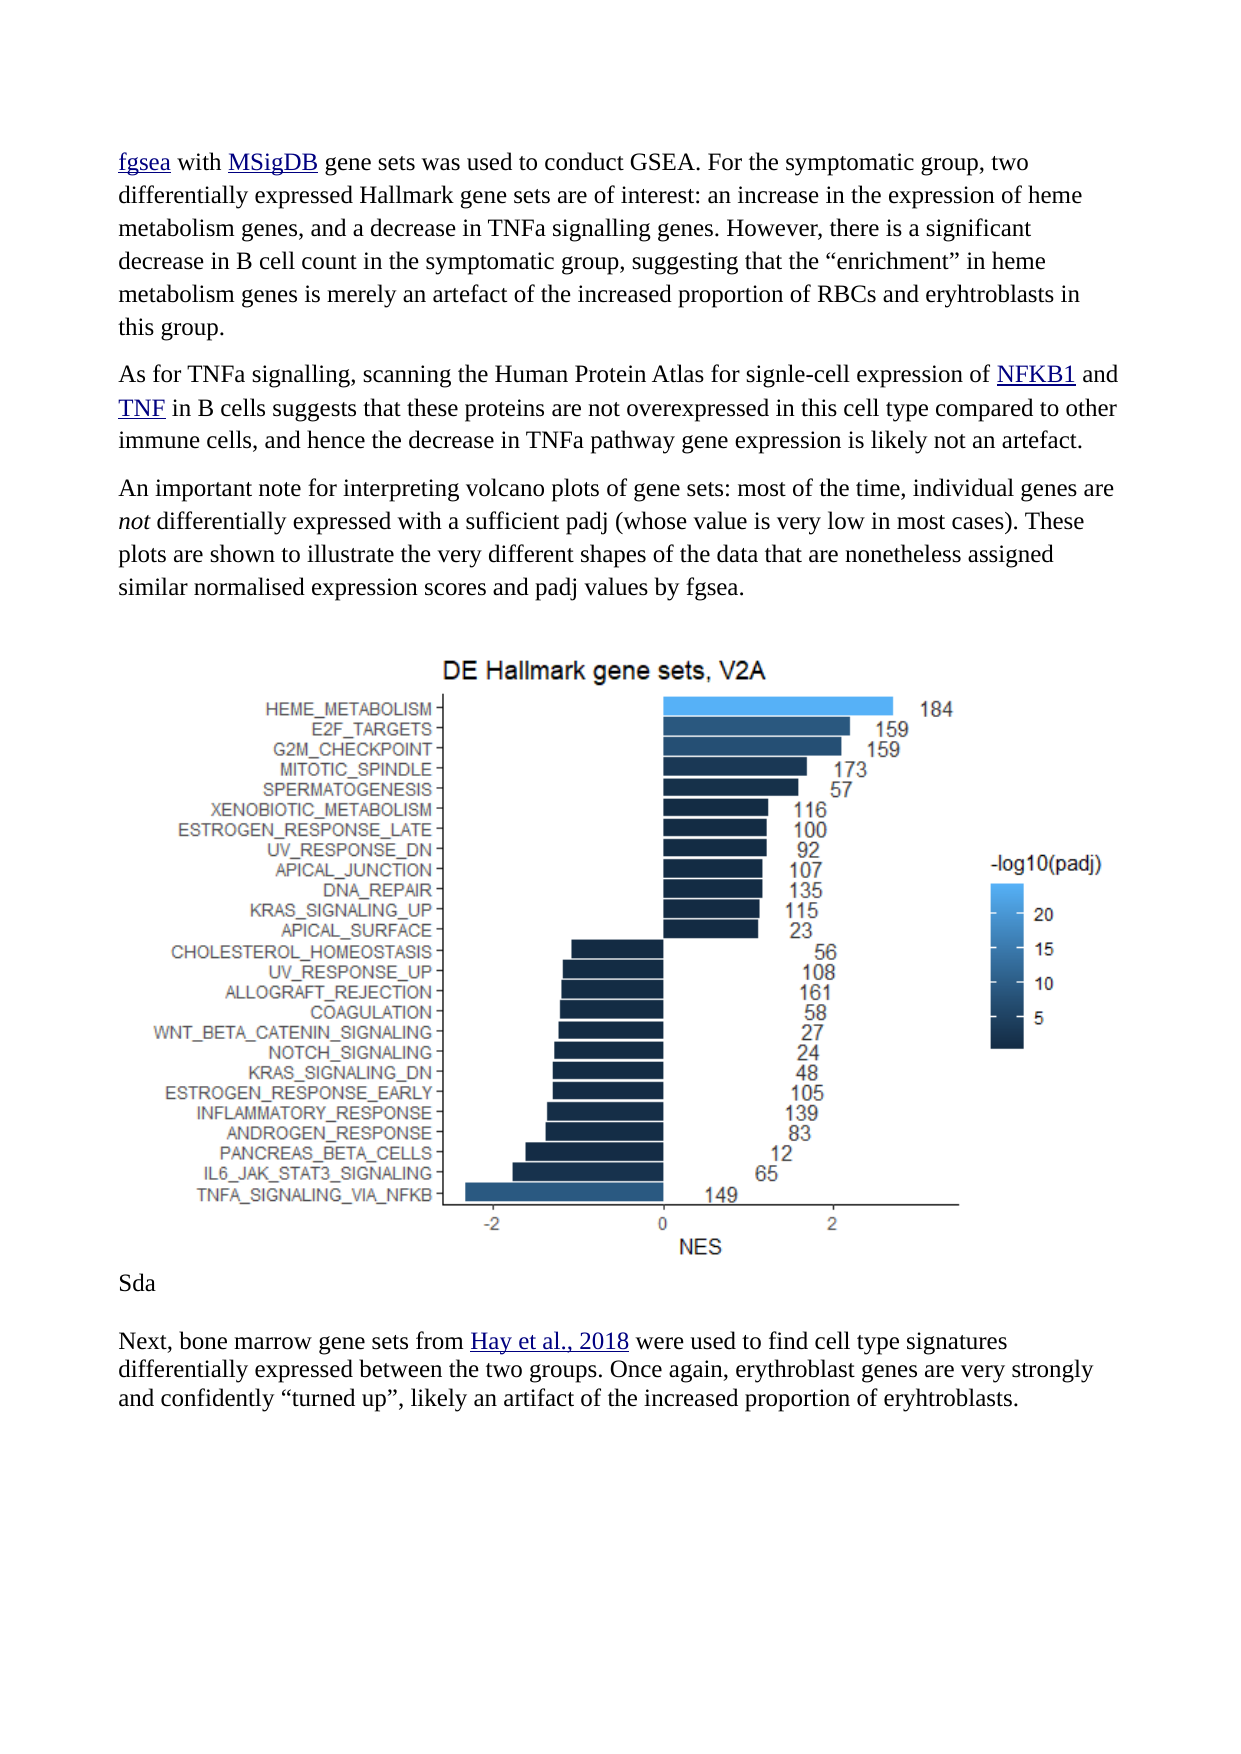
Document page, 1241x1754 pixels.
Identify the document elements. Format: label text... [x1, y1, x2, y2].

text fgsea with MSigDB gene sets was used to conduct GSEA. For the symptomatic group, two differentially expressed Hallmark gene sets are of interest: an increase in the expression of heme metabolism genes, and a decrease in TNFa signalling genes. However, there is a significant decrease in B cell count in the symptomatic group, suggesting that the “enrichment” in heme metabolism genes is merely an artefact of the increased proportion of RBCs and eryhtroblasts in this group. [118, 147, 1122, 341]
text Next, bone marrow gene sets from Hay et al., 2018 were used to find cell type signatures differentially expressed between the two groups. Once again, erythroblast genes are very strongly and confidently “turned up”, likely an artifact of the increased proportion of eryhtroblasts. [118, 1326, 1122, 1412]
text An important note for interpreting volcano plots of gene sets: most of the time, individual genes are not differentially expressed with a sufficient padj (whose value is very low in most cases). These plots are shown to illustrate the very different shapes of the data that are nonetheless assigned similar normalised expression scores and padj values by fgsea. [118, 473, 1122, 601]
picture [118, 648, 1123, 1269]
text As for TNFa signalling, scanning the Human Protein Atlas for signle-cell expression of NFKB1 and TNF in B cells suggests that these proteins are not overexpressed in this cell type compared to other immune cells, and hence the decrease in TNFa pathway gene expression is likely not an artefact. [118, 359, 1122, 454]
text Sda [118, 1269, 1122, 1297]
